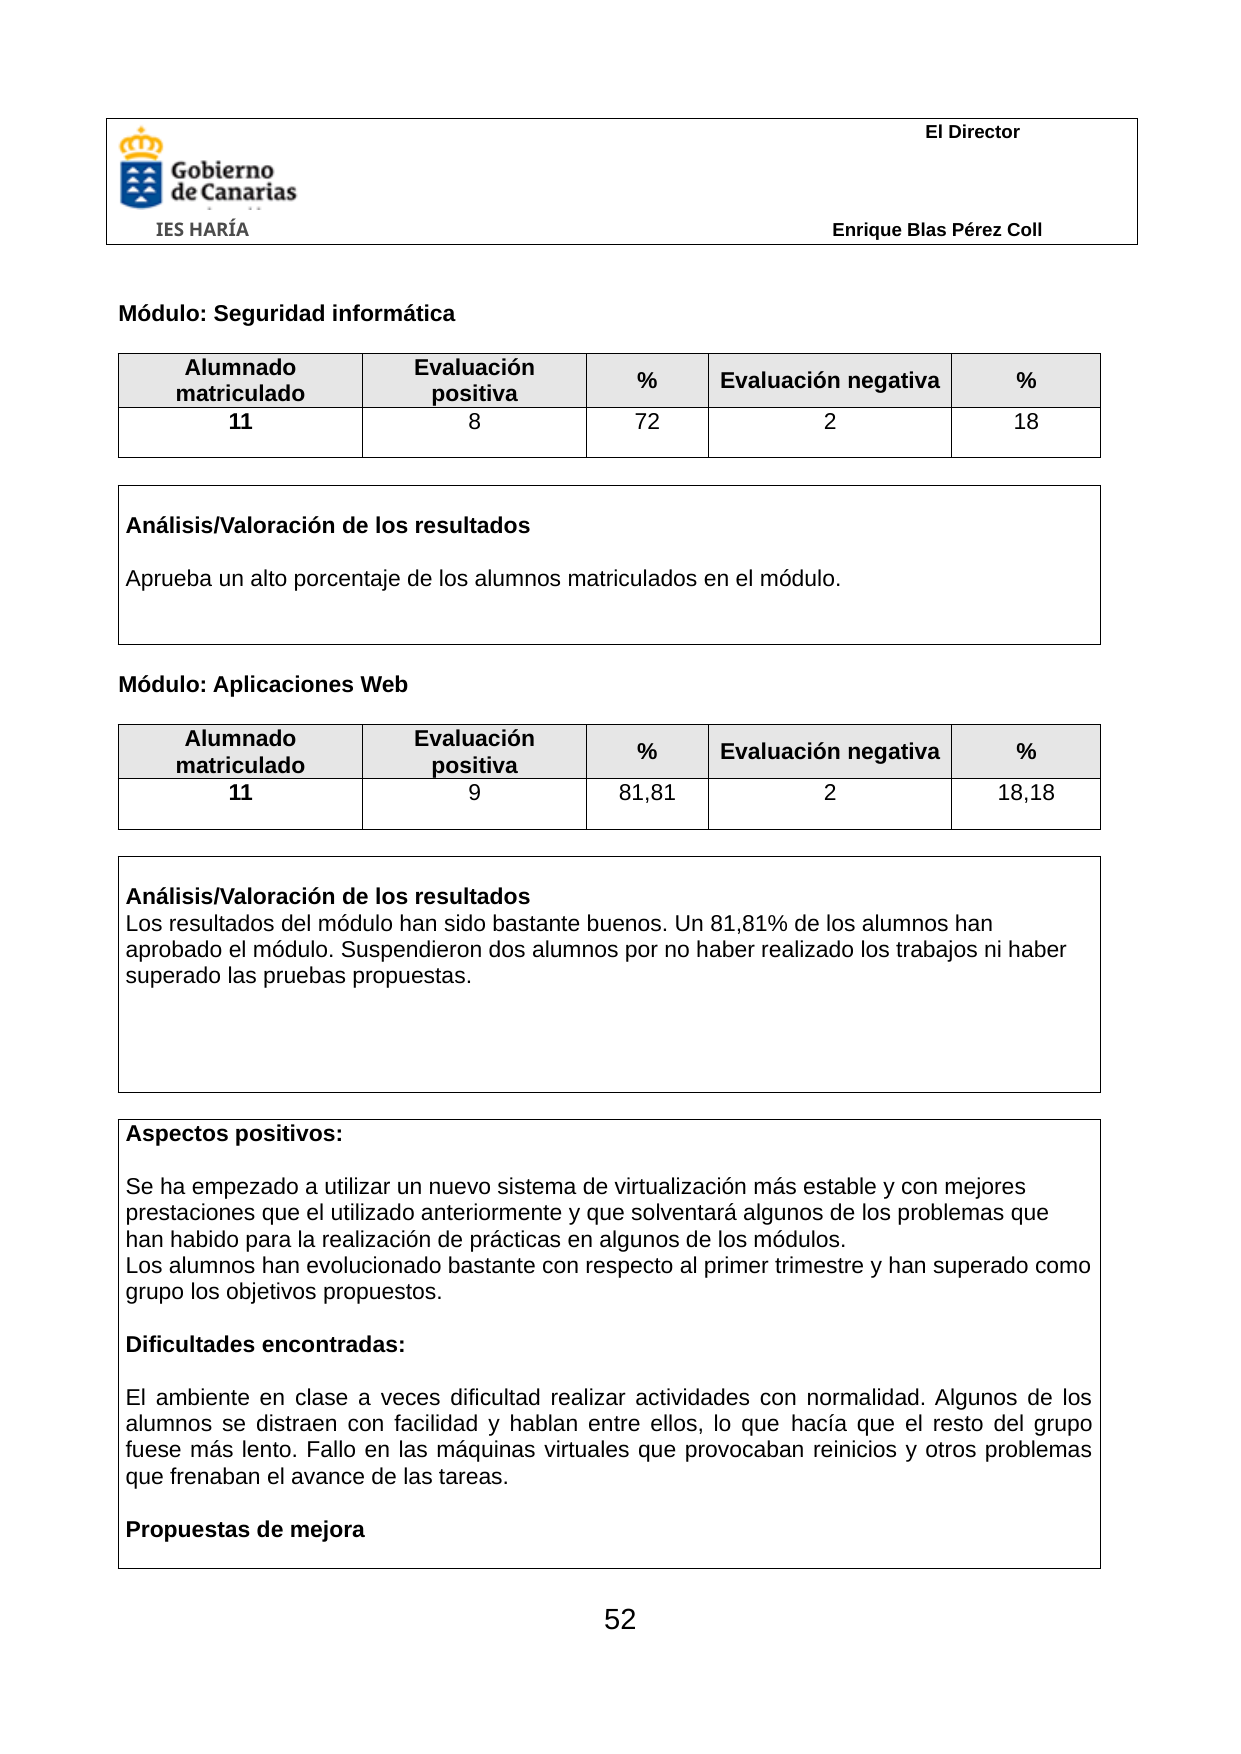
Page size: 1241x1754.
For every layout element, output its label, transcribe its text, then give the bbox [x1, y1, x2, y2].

table_header % [952, 725, 1100, 778]
picture [115, 123, 300, 210]
table_header Evaluación negativa [709, 354, 951, 407]
table_cell 72 [587, 408, 708, 457]
table_cell 18,18 [952, 779, 1100, 828]
table_cell 18 [952, 408, 1100, 457]
table_header Evaluación negativa [709, 725, 951, 778]
table_header % [587, 725, 708, 778]
table_header Evaluación positiva [363, 725, 586, 778]
table_cell 81,81 [587, 779, 708, 828]
table_cell 9 [363, 779, 586, 828]
table_header Análisis/Valoración de los resultados Los resultados del módulo han sido bastante buenos. Un 81,81% de los alumnos han aprobado el módulo. Suspendieron dos alumnos por no haber realizado los trabajos ni haber superado las pruebas propuestas. [119, 857, 1100, 1092]
table_header Análisis/Valoración de los resultados Aprueba un alto porcentaje de los alumnos matriculados en el módulo. [119, 486, 1100, 644]
table_cell 8 [363, 408, 586, 457]
table_cell 2 [709, 408, 951, 457]
text Módulo: Aplicaciones Web [118, 671, 1122, 698]
table_header Alumnado matriculado [119, 725, 362, 778]
text Módulo: Seguridad informática [118, 300, 1122, 327]
table_header % [952, 354, 1100, 407]
table_header Aspectos positivos: Se ha empezado a utilizar un nuevo sistema de virtualización más estable y con mejores prestaciones que el utilizado anteriormente y que solventará algunos de los problemas que han habido para la realización de prácticas en algunos de los módulos. Los alumnos han evolucionado bastante con respecto al primer trimestre y han superado como grupo los objetivos propuestos. Dificultades encontradas: El ambiente en clase a veces dificultad realizar actividades con normalidad. Algunos de los alumnos se distraen con facilidad y hablan entre ellos, lo que hacía que el resto del grupo fuese más lento. Fallo en las máquinas virtuales que provocaban reinicios y otros problemas que frenaban el avance de las tareas. Propuestas de mejora [119, 1120, 1100, 1568]
table_cell 11 [119, 779, 362, 828]
table_header Alumnado matriculado [119, 354, 362, 407]
table_cell 11 [119, 408, 362, 457]
table_cell 2 [709, 779, 951, 828]
table_header % [587, 354, 708, 407]
table_header Evaluación positiva [363, 354, 586, 407]
